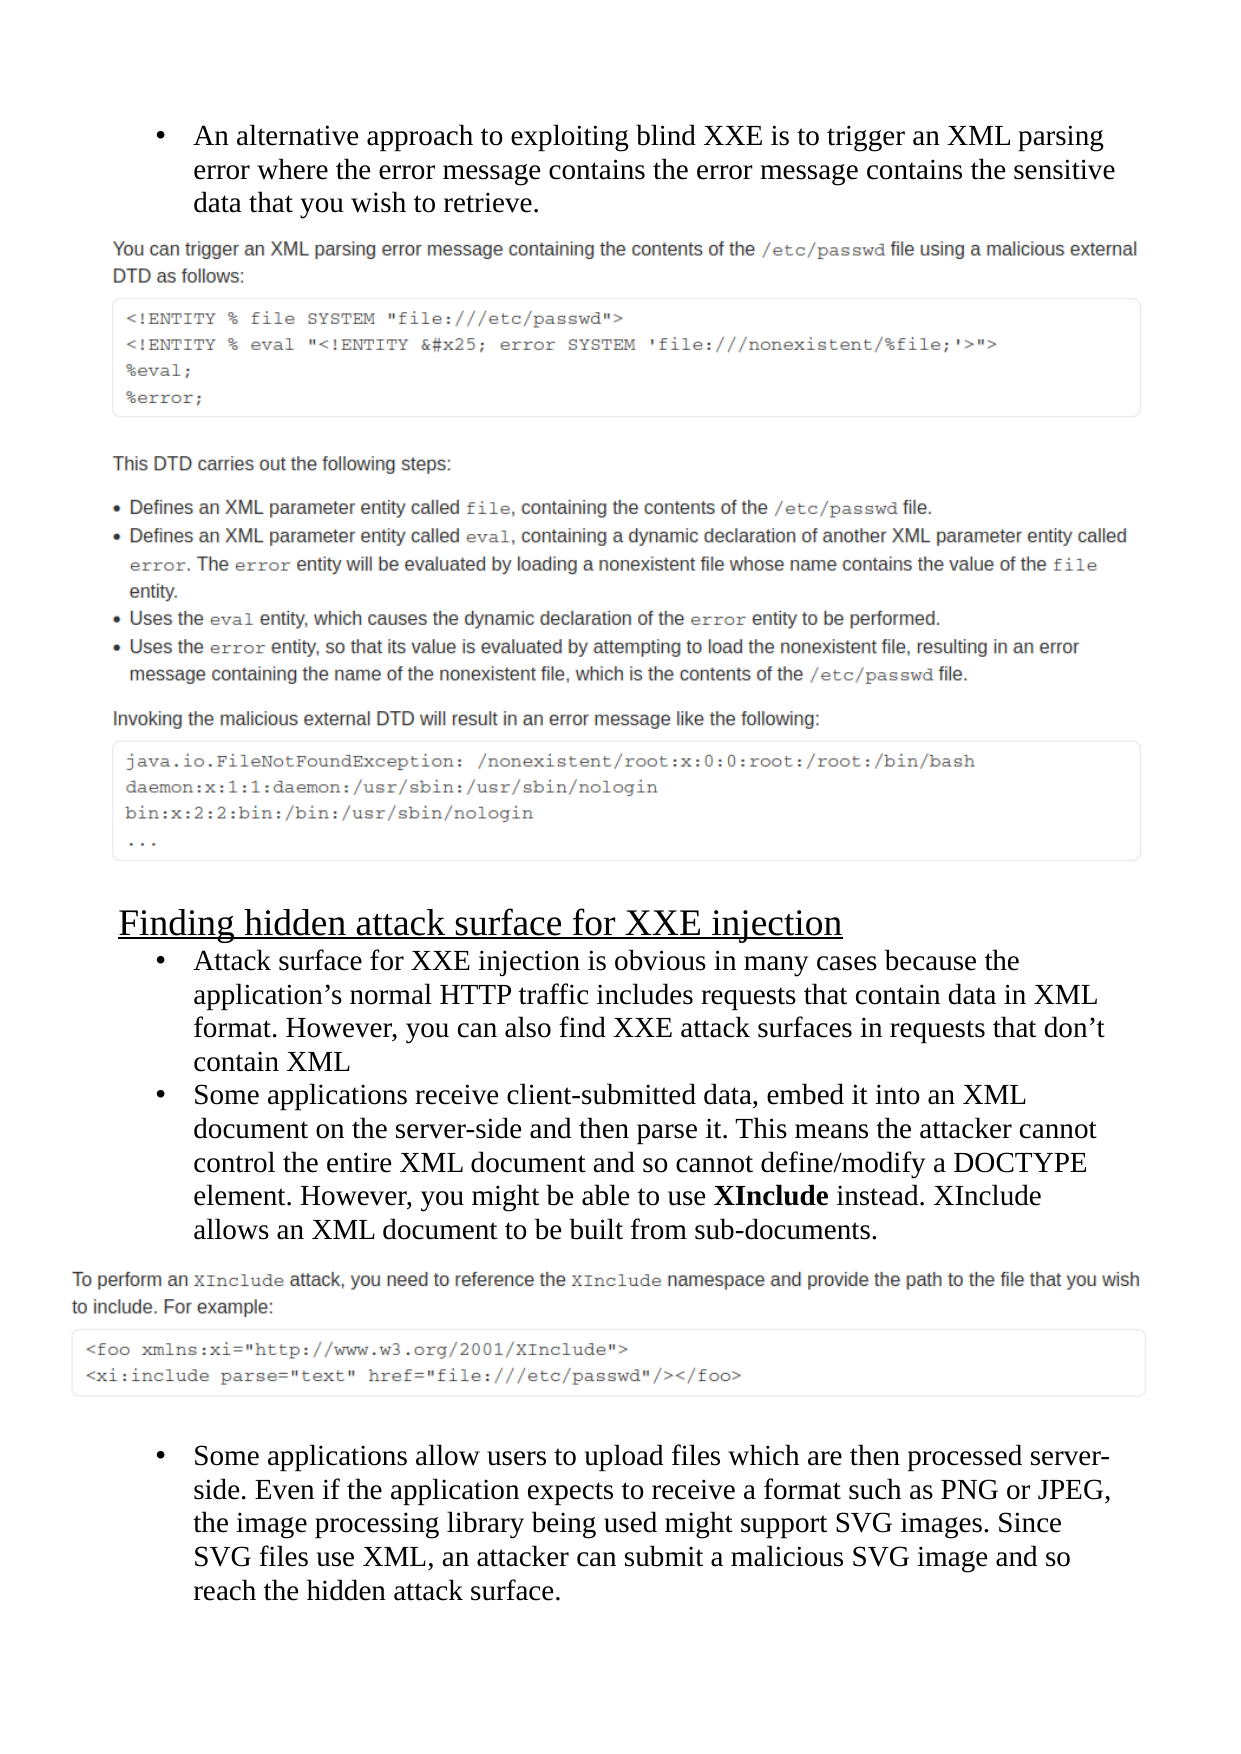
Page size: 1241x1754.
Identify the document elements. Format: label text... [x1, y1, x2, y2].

list Some applications allow users to upload files which are then processed server-side. Even if the application expects to receive a format such as PNG or JPEG, the image processing library being used might support SVG images. Since SVG files use XML, an attacker can submit a malicious SVG image and so reach the hidden attack surface. [156, 1438, 1122, 1606]
picture [105, 232, 1147, 867]
text Finding hidden attack surface for XXE injection [118, 900, 1122, 943]
list Attack surface for XXE injection is obvious in many cases because the application’s normal HTTP traffic includes requests that contain data in XML format. However, you can also find XXE attack surfaces in requests that don’t contain XML [156, 943, 1122, 1077]
list An alternative approach to exploiting blind XXE is to trigger an XML parsing error where the error message contains the error message contains the sensitive data that you wish to retrieve. [156, 118, 1122, 219]
picture [68, 1266, 1152, 1405]
list Some applications receive client-submitted data, embed it into an XML document on the server-side and then parse it. This means the attacker cannot control the entire XML document and so cannot define/modify a DOCTYPE element. However, you might be able to use XInclude instead. XInclude allows an XML document to be built from sub-documents. [156, 1077, 1122, 1245]
